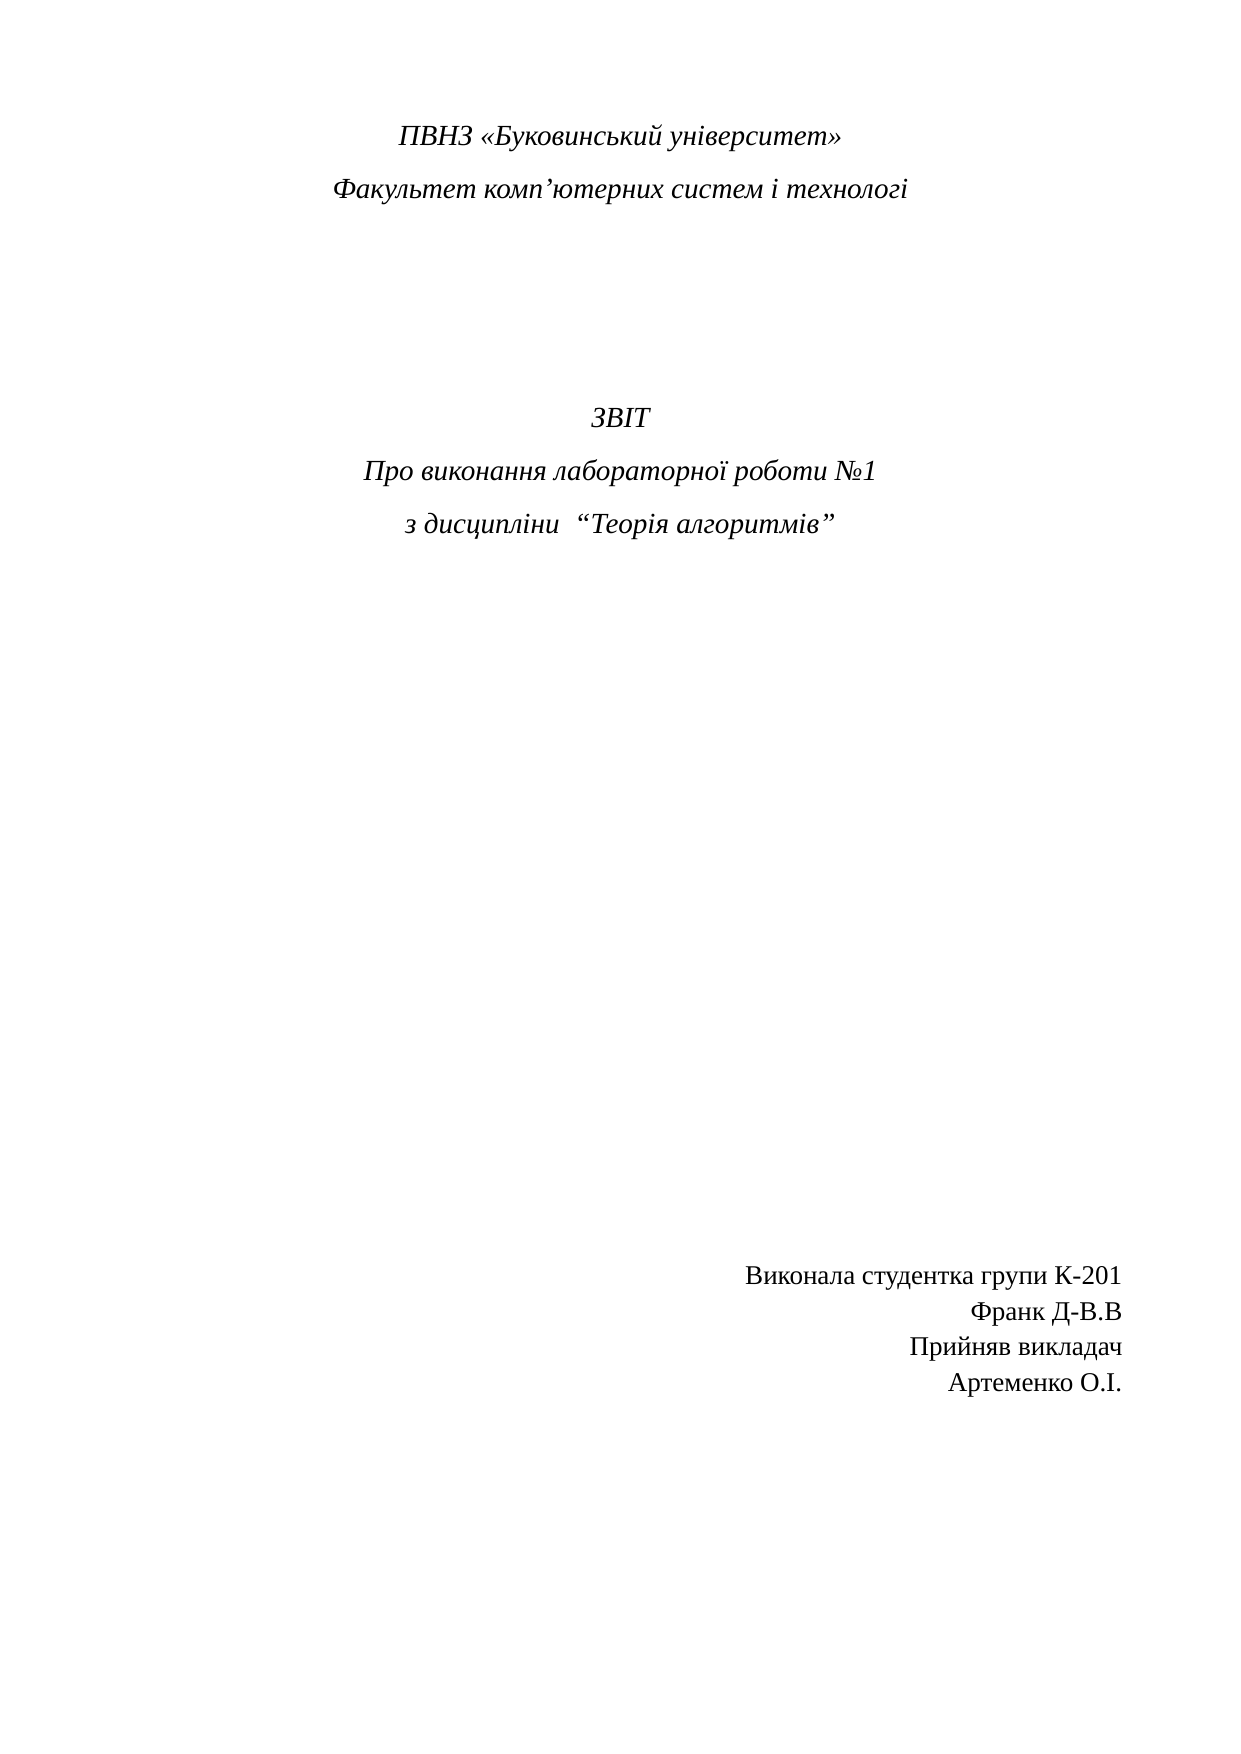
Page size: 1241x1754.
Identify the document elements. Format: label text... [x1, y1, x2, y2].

text Факультет комп’ютерних систем і технологі [118, 171, 1122, 205]
text ПВНЗ «Буковинський університет» [118, 118, 1122, 152]
text Про виконання лабораторної роботи №1 [118, 453, 1122, 487]
text Виконала студентка групи К-201 Франк Д-В.В Прийняв викладач Артеменко О.І. [118, 1259, 1122, 1397]
text з дисципліни “Теорія алгоритмів” [118, 506, 1122, 540]
text ЗВІТ [118, 400, 1122, 434]
